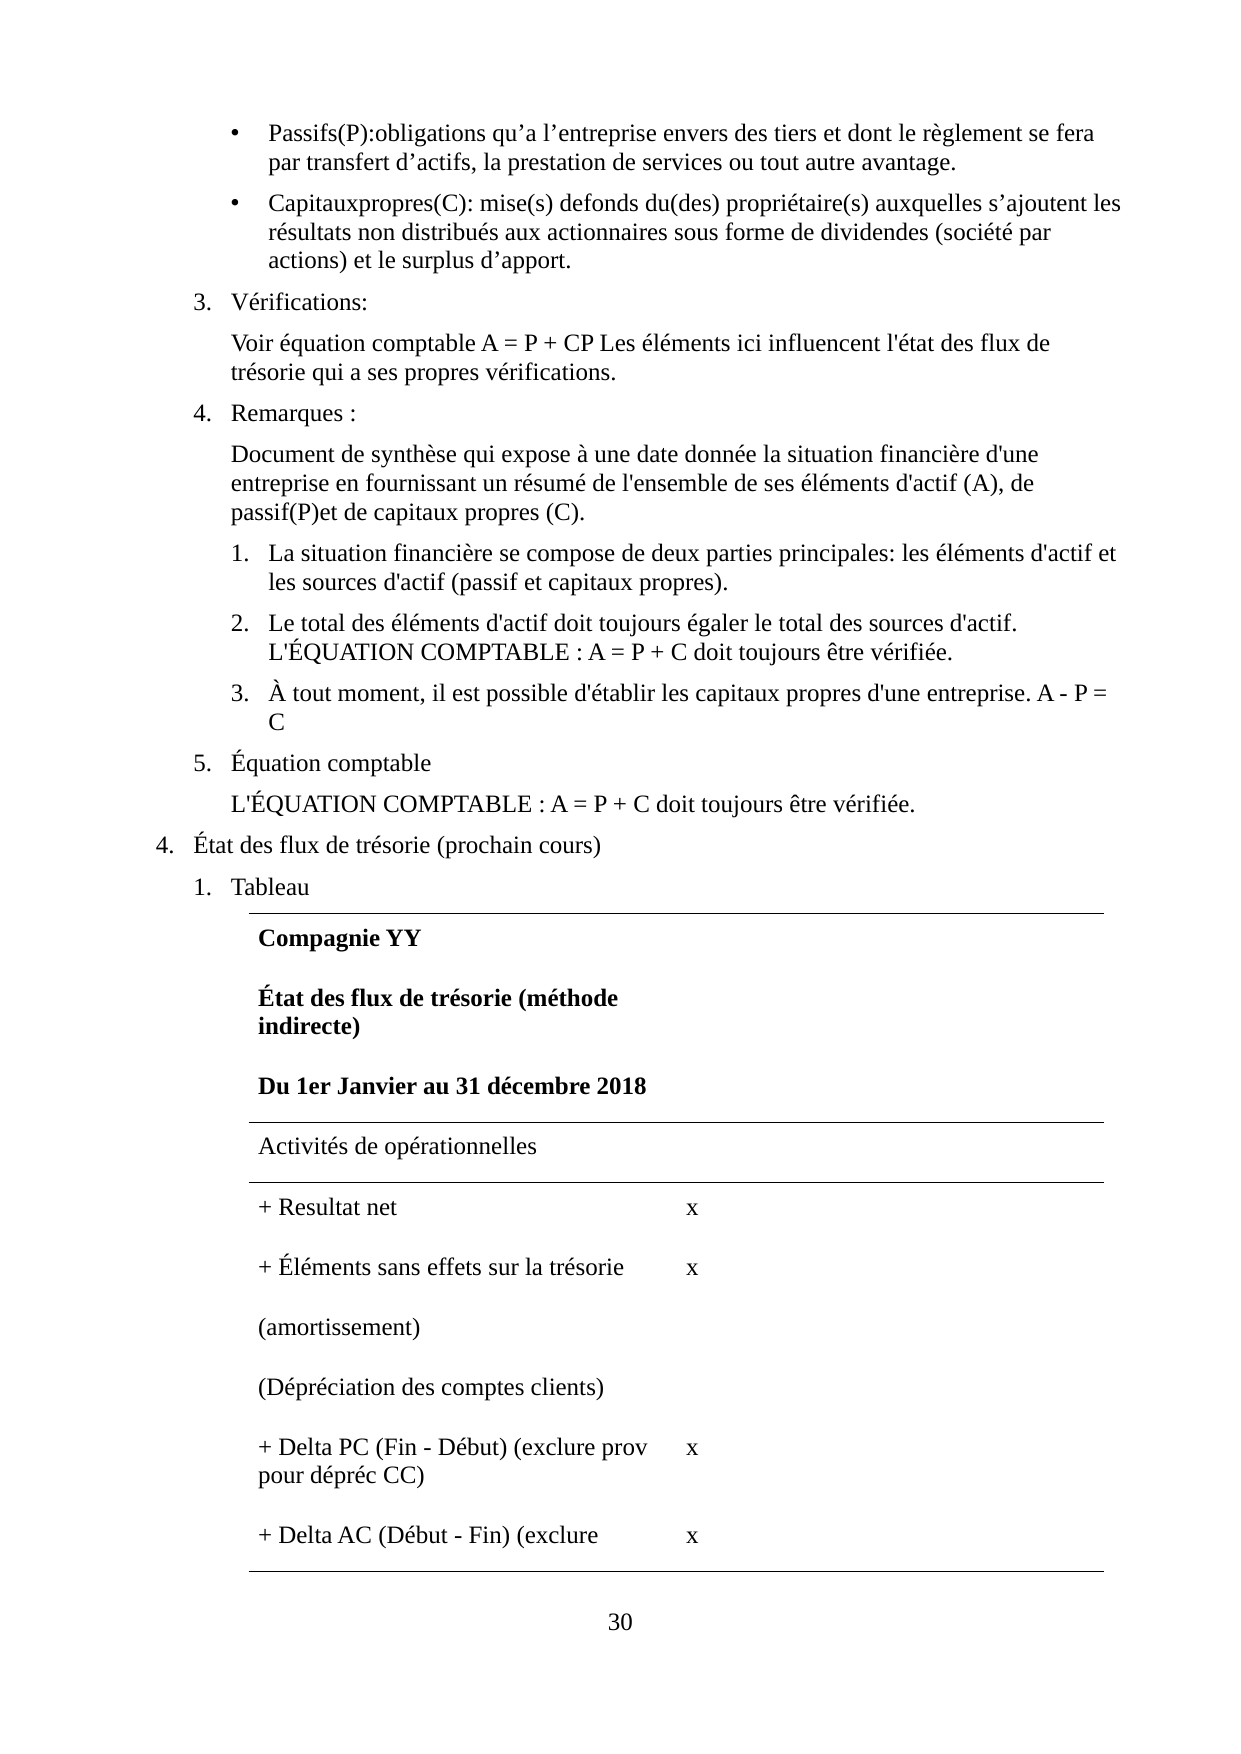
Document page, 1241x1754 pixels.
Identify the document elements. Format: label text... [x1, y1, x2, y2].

table_cell x [676, 1511, 1104, 1571]
table_cell Activités de opérationnelles [249, 1123, 676, 1182]
table_cell État des flux de trésorie (méthode indirecte) [249, 973, 676, 1062]
table_cell [676, 1123, 1104, 1182]
table_cell [676, 1362, 1104, 1422]
table_cell (amortissement) [249, 1302, 676, 1362]
table_cell + Éléments sans effets sur la trésorie [249, 1242, 676, 1302]
table_cell [676, 973, 1104, 1062]
table_header Compagnie YY [249, 914, 676, 973]
table_cell [676, 1302, 1104, 1362]
table_cell (Dépréciation des comptes clients) [249, 1362, 676, 1422]
list Passifs(P):obligations qu’a l’entreprise envers des tiers et dont le règlement se fera par transfert d’actifs, la prestation de services ou tout autre avantage. [231, 118, 1122, 176]
list Capitauxpropres(C): mise(s) defonds du(des) propriétaire(s) auxquelles s’ajoutent les résultats non distribués aux actionnaires sous forme de dividendes (société par actions) et le surplus d’apport. [231, 188, 1122, 274]
table_cell + Delta PC (Fin - Début) (exclure prov pour dépréc CC) [249, 1422, 676, 1511]
list La situation financière se compose de deux parties principales: les éléments d'actif et les sources d'actif (passif et capitaux propres). [231, 538, 1122, 596]
list Document de synthèse qui expose à une date donnée la situation financière d'une entreprise en fournissant un résumé de l'ensemble de ses éléments d'actif (A), de passif(P)et de capitaux propres (C). [193, 439, 1122, 526]
table_cell + Delta AC (Début - Fin) (exclure [249, 1511, 676, 1571]
list Voir équation comptable A = P + CP Les éléments ici influencent l'état des flux de trésorie qui a ses propres vérifications. [193, 328, 1122, 386]
table_cell x [676, 1242, 1104, 1302]
list Le total des éléments d'actif doit toujours égaler le total des sources d'actif. L'ÉQUATION COMPTABLE : A = P + C doit toujours être vérifiée. [231, 608, 1122, 666]
table_cell x [676, 1422, 1104, 1511]
list Tableau [193, 872, 1122, 901]
table_cell x [676, 1183, 1104, 1242]
list État des flux de trésorie (prochain cours) [156, 831, 1122, 859]
list Remarques : [193, 398, 1122, 427]
table_cell [676, 1062, 1104, 1122]
list Vérifications: [193, 287, 1122, 316]
list À tout moment, il est possible d'établir les capitaux propres d'une entreprise. A - P = C [231, 678, 1122, 736]
list Équation comptable [193, 748, 1122, 777]
table_header [676, 914, 1104, 973]
table_cell + Resultat net [249, 1183, 676, 1242]
list L'ÉQUATION COMPTABLE : A = P + C doit toujours être vérifiée. [193, 789, 1122, 818]
table_cell Du 1er Janvier au 31 décembre 2018 [249, 1062, 676, 1122]
